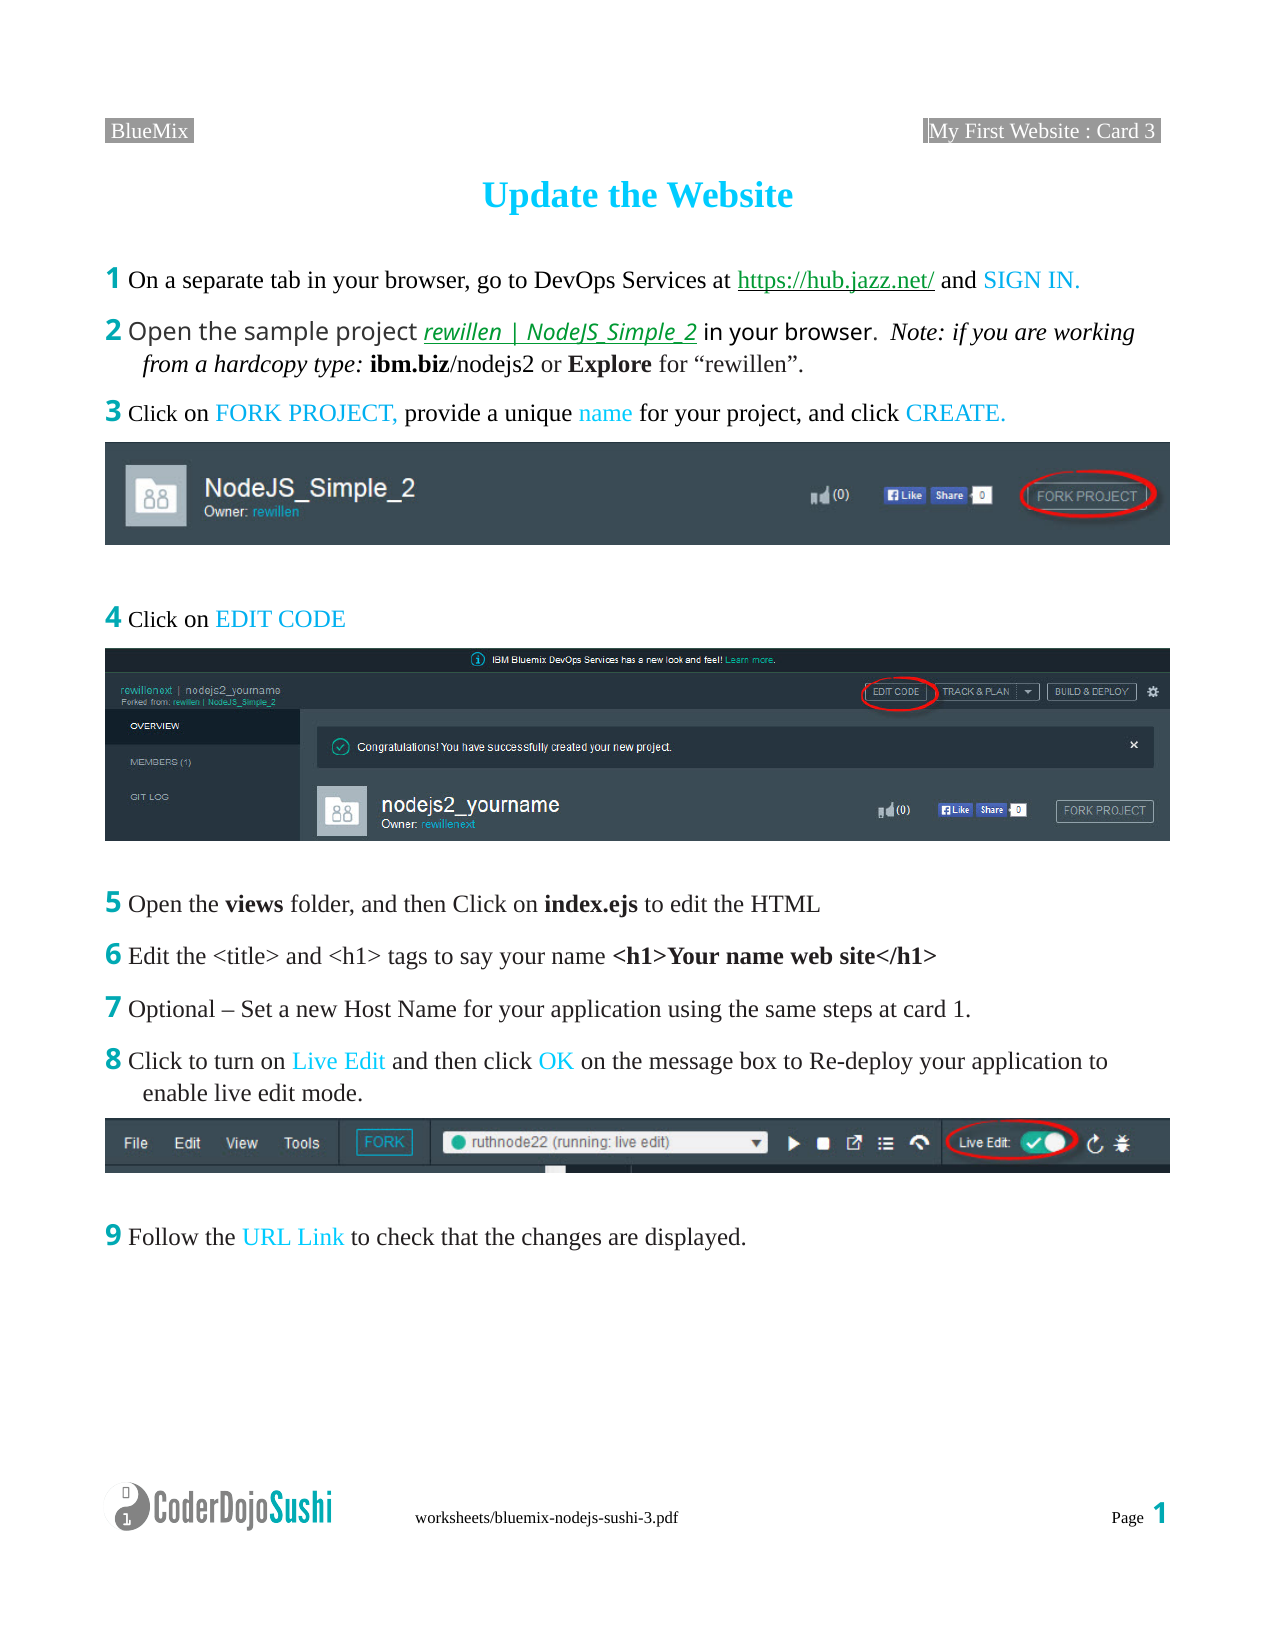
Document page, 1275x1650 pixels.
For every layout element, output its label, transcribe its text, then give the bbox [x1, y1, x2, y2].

text 6 Edit the <title> and <h1> tags to say your name <h1>Your name web site</h1> [105, 934, 1170, 973]
text 2 Open the sample project rewillen | NodeJS_Simple_2 in your browser. Note: if you are working from a hardcopy type: ibm.biz/nodejs2 or Explore for “rewillen”. [105, 309, 1170, 378]
picture [105, 648, 1170, 841]
text 8 Click to turn on Live Edit and then click OK on the message box to Re-deploy your application to enable live edit mode. [105, 1038, 1170, 1106]
text 7 Optional – Set a new Host Name for your application using the same steps at card 1. [105, 986, 1170, 1026]
text 3 Click on FORK PROJECT, provide a unique name for your project, and click CREATE. [105, 390, 1170, 430]
text 5 Open the views folder, and then Click on index.ejs to edit the HTML [105, 881, 1170, 921]
picture [103, 1482, 332, 1531]
picture [105, 1118, 1170, 1173]
text 4 Click on EDIT CODE [105, 597, 1170, 636]
text 1 On a separate tab in your browser, go to DevOps Services at https://hub.jazz.net/ and SIGN IN. [105, 257, 1170, 297]
text 9 Follow the URL Link to check that the changes are displayed. [105, 1214, 1170, 1254]
picture [105, 442, 1170, 545]
title Update the Website [105, 173, 1170, 216]
